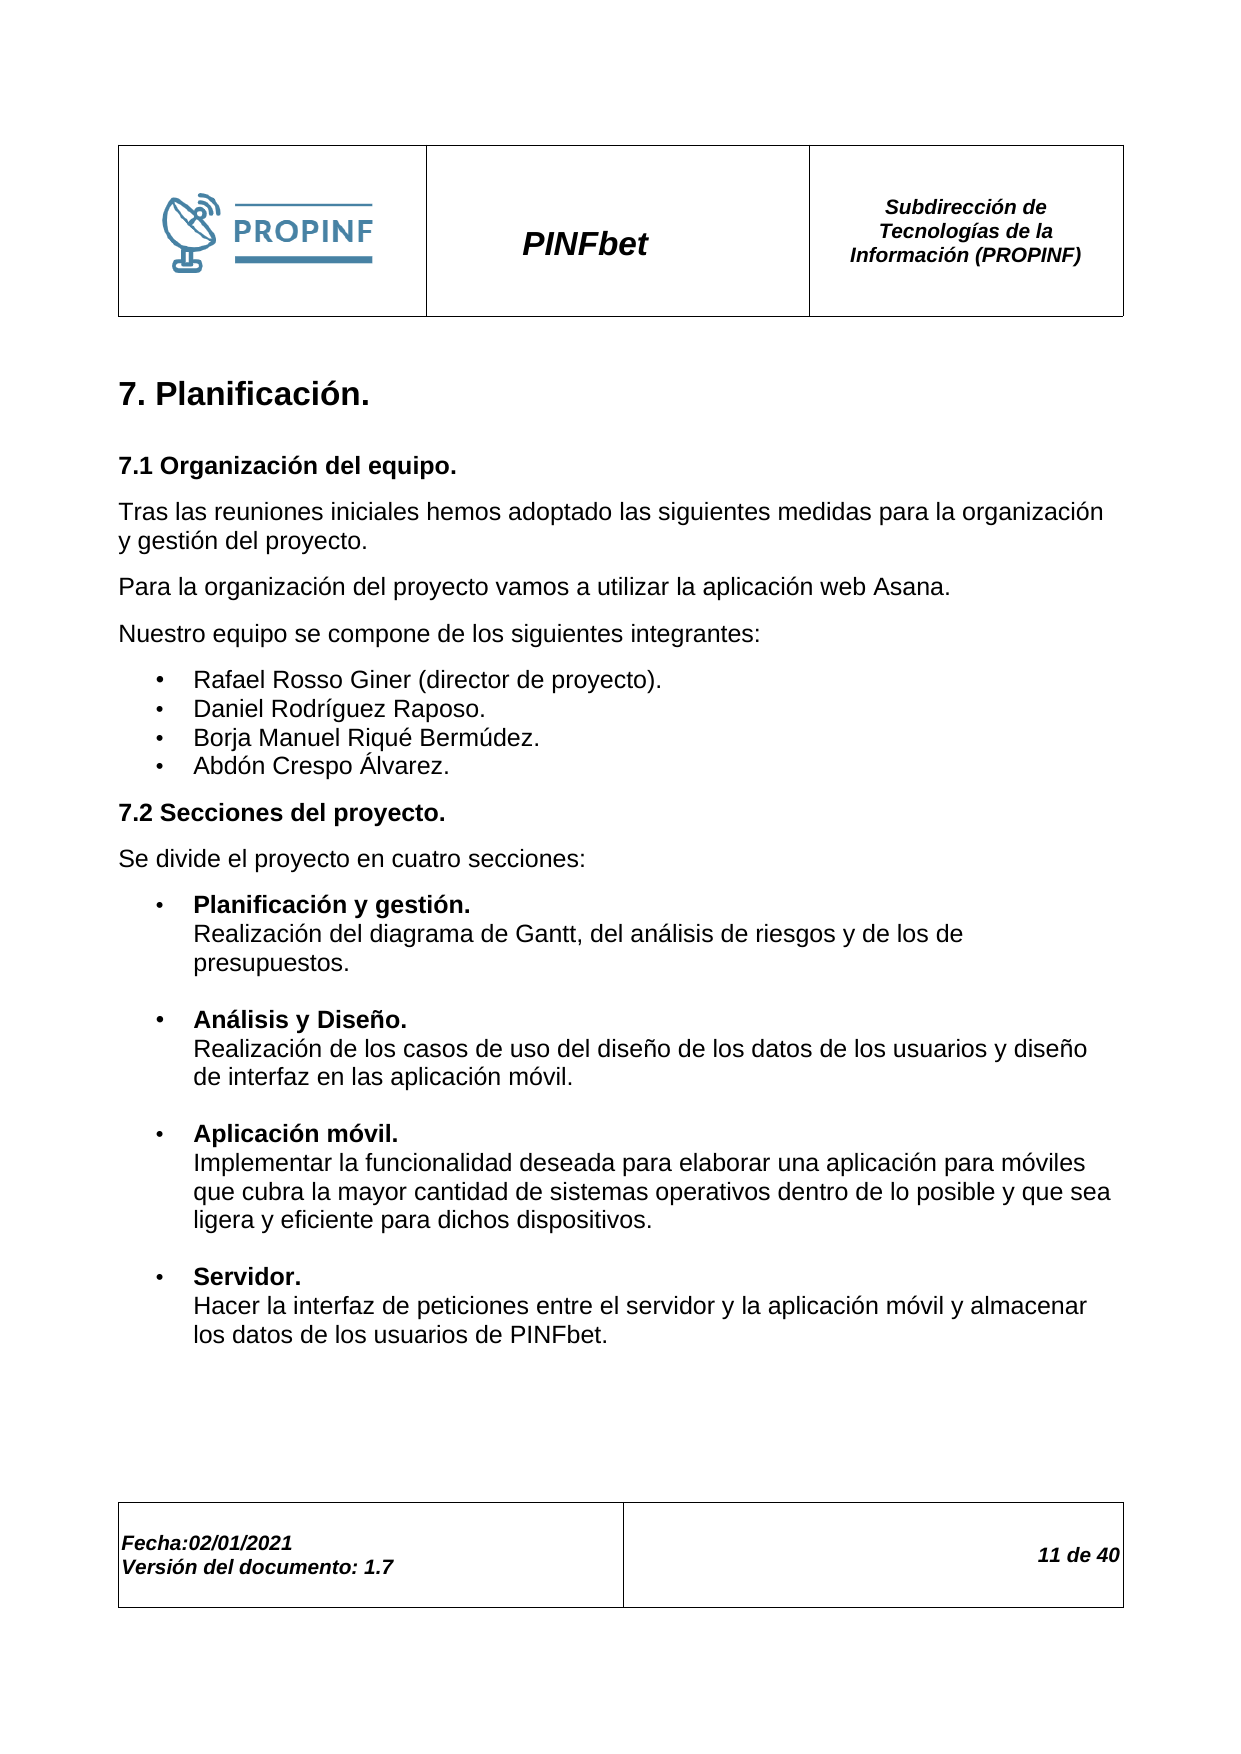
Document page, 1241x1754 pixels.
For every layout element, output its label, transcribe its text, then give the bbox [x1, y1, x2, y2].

list Análisis y Diseño. [156, 1005, 1122, 1033]
text Se divide el proyecto en cuatro secciones: [118, 844, 1122, 873]
text 7.1 Organización del equipo. [118, 451, 1122, 479]
list Abdón Crespo Álvarez. [156, 751, 1122, 780]
list Aplicación móvil. Implementar la funcionalidad deseada para elaborar una aplicación para móviles que cubra la mayor cantidad de sistemas operativos dentro de lo posible y que sea ligera y eficiente para dichos dispositivos. [156, 1119, 1122, 1234]
text Para la organización del proyecto vamos a utilizar la aplicación web Asana. [118, 572, 1122, 601]
list Daniel Rodríguez Raposo. [156, 694, 1122, 723]
picture [126, 170, 414, 301]
list Planificación y gestión. Realización del diagrama de Gantt, del análisis de riesgos y de los de presupuestos. [156, 890, 1122, 977]
text Nuestro equipo se compone de los siguientes integrantes: [118, 619, 1122, 647]
text 7. Planificación. [118, 374, 1122, 412]
list Realización de los casos de uso del diseño de los datos de los usuarios y diseño de interfaz en las aplicación móvil. [156, 1033, 1122, 1091]
list Borja Manuel Riqué Bermúdez. [156, 723, 1122, 751]
text Tras las reuniones iniciales hemos adoptado las siguientes medidas para la organización y gestión del proyecto. [118, 497, 1122, 555]
list Rafael Rosso Giner (director de proyecto). [156, 665, 1122, 694]
text 7.2 Secciones del proyecto. [118, 798, 1122, 826]
list Servidor. Hacer la interfaz de peticiones entre el servidor y la aplicación móvil y almacenar los datos de los usuarios de PINFbet. [156, 1262, 1122, 1348]
